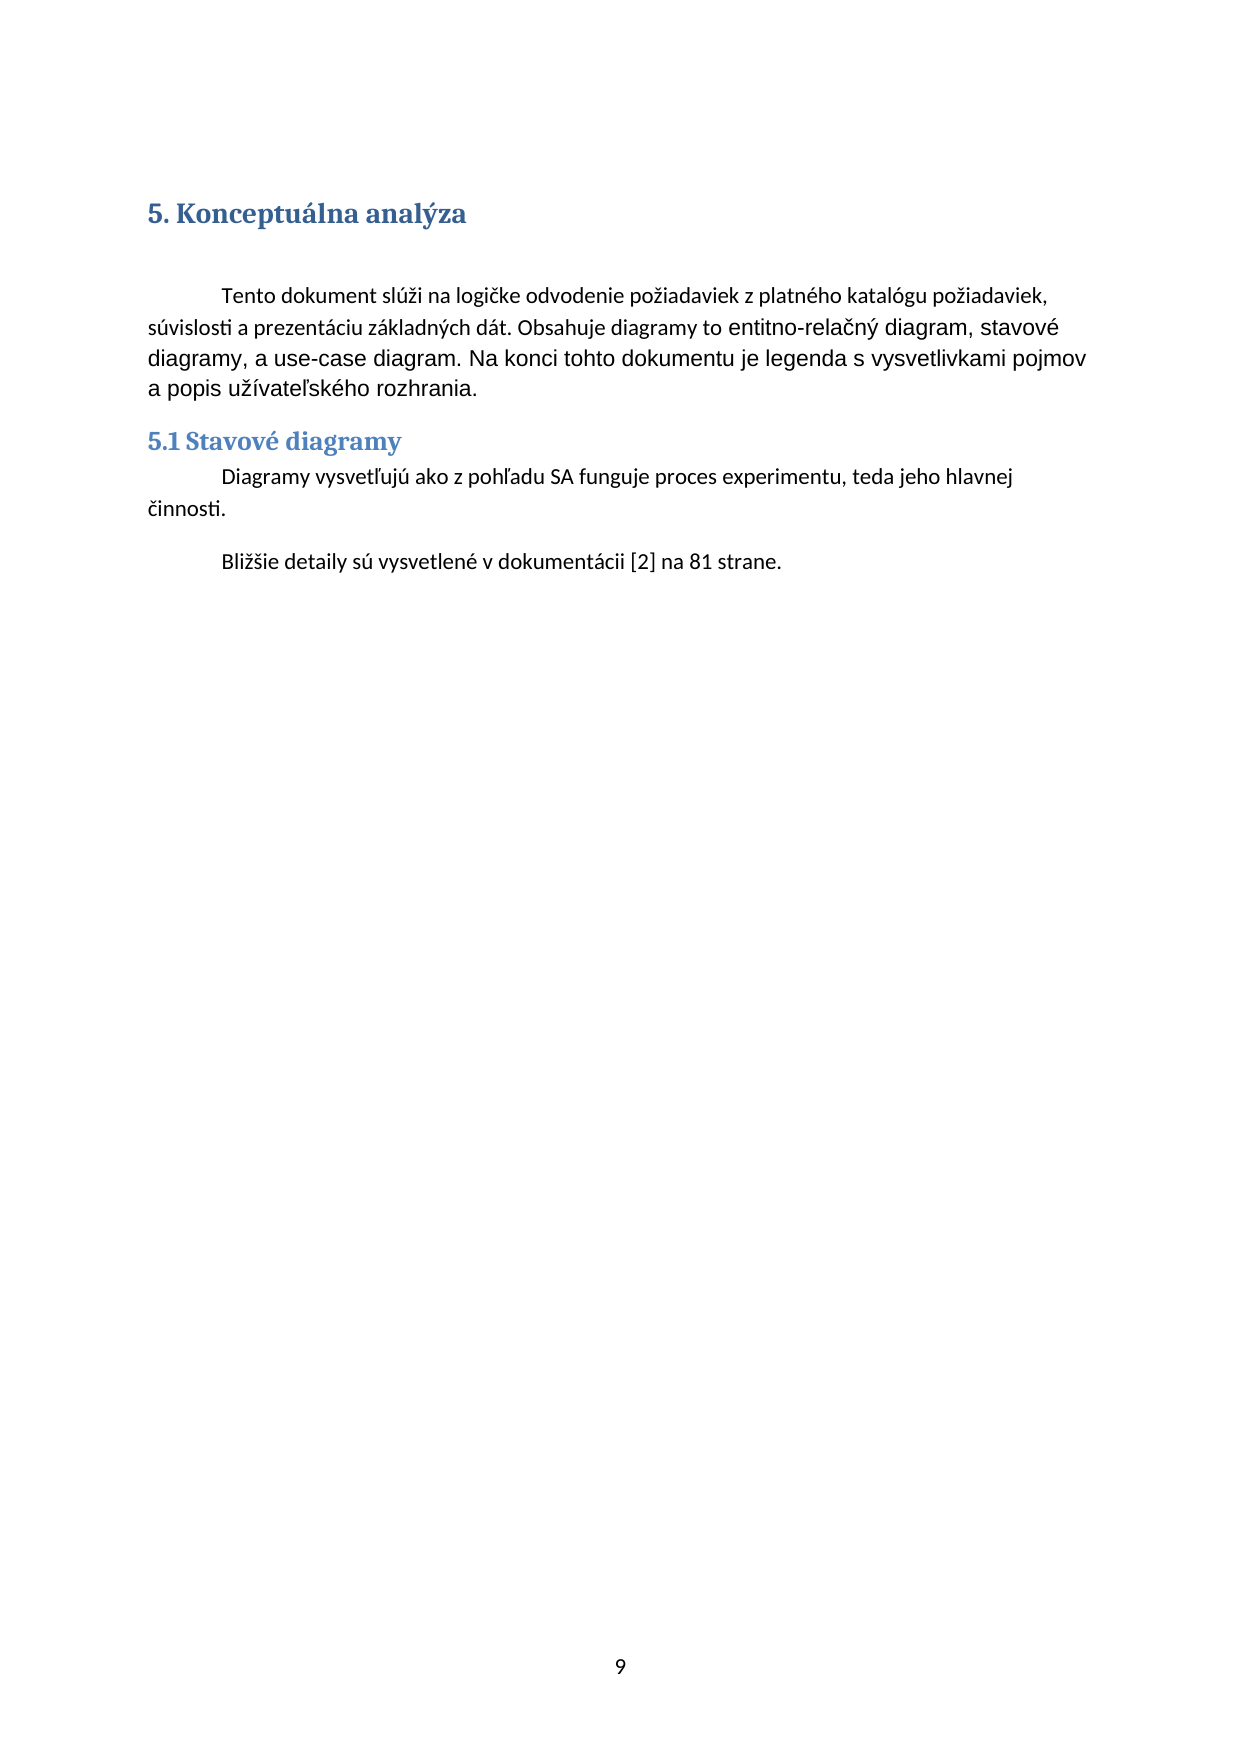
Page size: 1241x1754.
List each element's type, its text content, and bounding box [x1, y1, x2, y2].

text Tento dokument slúži na logičke odvodenie požiadaviek z platného katalógu požiadaviek, súvislosti a prezentáciu základných dát. Obsahuje diagramy to entitno-relačný diagram, stavové diagramy, a use-case diagram. Na konci tohto dokumentu je legenda s vysvetlivkami pojmov a popis užívateľského rozhrania. [148, 281, 1093, 401]
subtitle 5. Konceptuálna analýza [148, 198, 1093, 231]
subtitle 5.1 Stavové diagramy [148, 426, 1093, 457]
text Diagramy vysvetľujú ako z pohľadu SA funguje proces experimentu, teda jeho hlavnej činnosti. [148, 462, 1093, 522]
text Bližšie detaily sú vysvetlené v dokumentácii [2] na 81 strane. [148, 547, 1093, 575]
